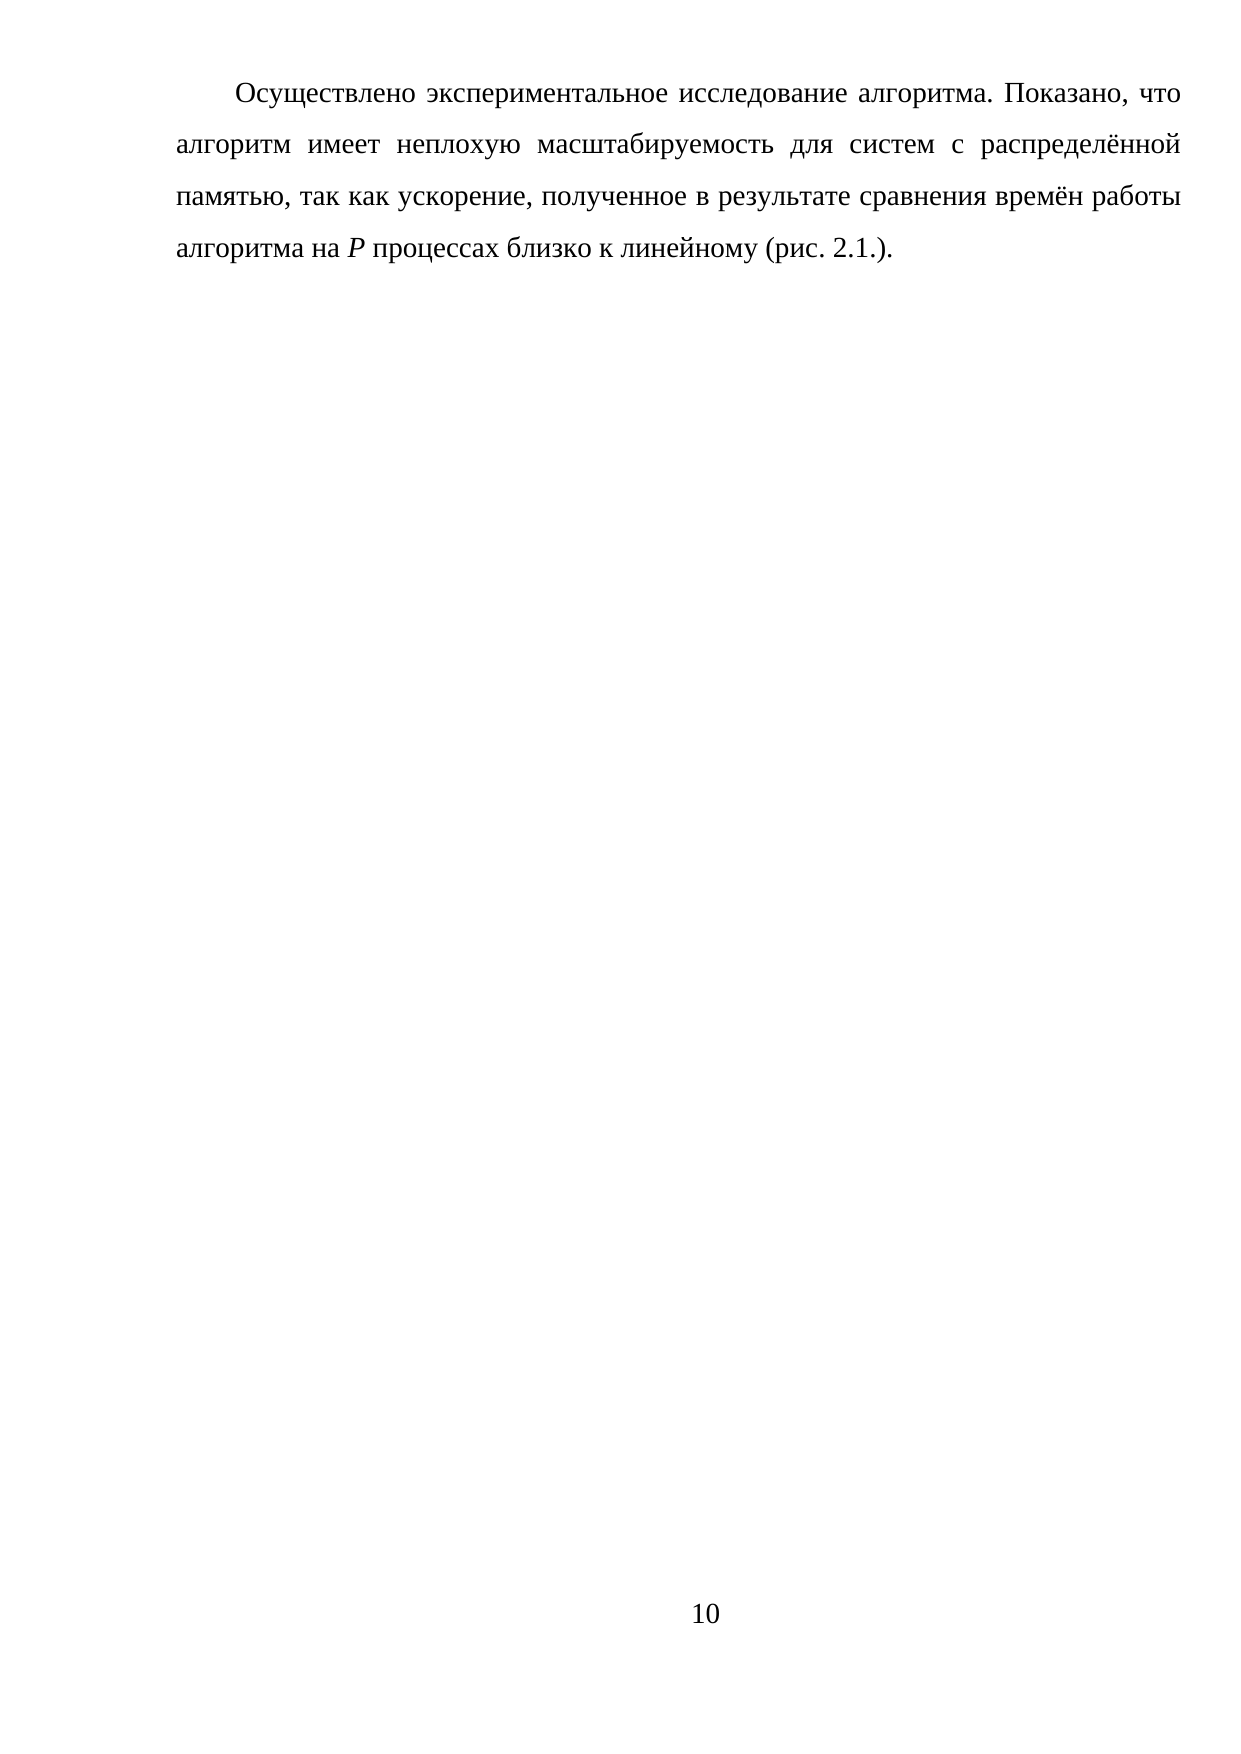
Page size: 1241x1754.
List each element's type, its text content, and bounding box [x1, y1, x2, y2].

text Осуществлено экспериментальное исследование алгоритма. Показано, что алгоритм имеет неплохую масштабируемость для систем с распределённой памятью, так как ускорение, полученное в результате сравнения времён работы алгоритма на P процессах близко к линейному (рис. 2.1.). [176, 75, 1182, 263]
